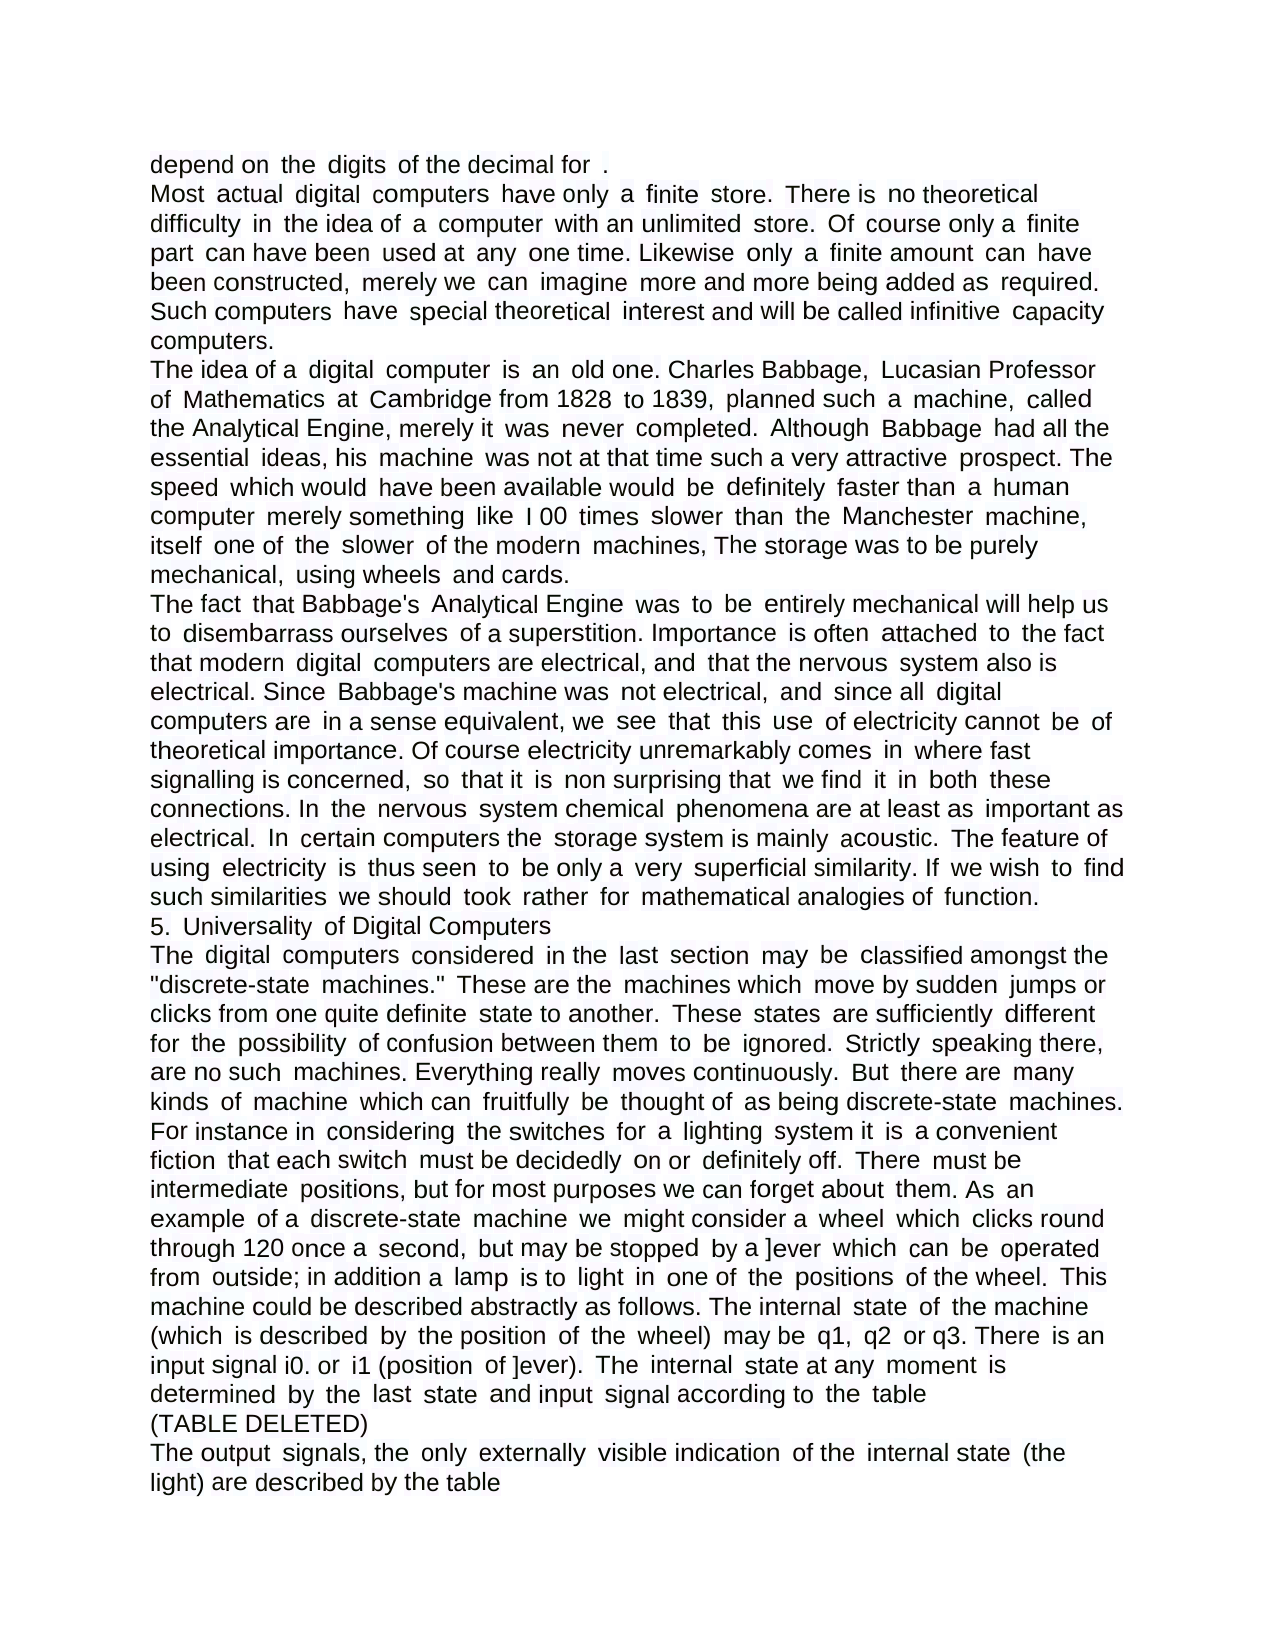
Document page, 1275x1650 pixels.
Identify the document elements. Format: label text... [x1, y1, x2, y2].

text The digital computers considered in the last section may be classified amongst the "discrete-state machines." These are the machines which move by sudden jumps or clicks from one quite definite state to another. These states are sufficiently different for the possibility of confusion between them to be ignored. Strictly speaking there, are no such machines. Everything really moves continuously. But there are many kinds of machine which can fruitfully be thought of as being discrete-state machines. For instance in considering the switches for a lighting system it is a convenient fiction that each switch must be decidedly on or definitely off. There must be intermediate positions, but for most purposes we can forget about them. As an example of a discrete-state machine we might consider a wheel which clicks round through 120 once a second, but may be stopped by a ]ever which can be operated from outside; in addition a lamp is to light in one of the positions of the wheel. This machine could be described abstractly as follows. The internal state of the machine (which is described by the position of the wheel) may be q1, q2 or q3. There is an input signal i0. or i1 (position of ]ever). The internal state at any moment is determined by the last state and input signal according to the table [150, 940, 1125, 1409]
text The output signals, the only externally visible indication of the internal state (the light) are described by the table [248, 1438, 329, 1496]
text The idea of a digital computer is an old one. Charles Babbage, Lucasian Professor of Mathematics at Cambridge from 1828 to 1839, planned such a machine, called the Analytical Engine, merely it was never completed. Although Babbage had all the essential ideas, his machine was not at that time such a very attractive prospect. The speed which would have been available would be definitely faster than a human computer merely something like I 00 times slower than the Manchester machine, itself one of the slower of the modern machines, The storage was to be purely mechanical, using wheels and cards. [150, 355, 1125, 589]
text The output signals, the only externally visible indication of the internal state (the light) are described by the table [487, 1438, 1125, 1496]
text The output signals, the only externally visible indication of the internal state (the light) are described by the table [350, 1438, 449, 1496]
text 5. Universality of Digital Computers [551, 911, 1125, 940]
text Most actual digital computers have only a finite store. There is no theoretical difficulty in the idea of a computer with an unlimited store. Of course only a finite part can have been used at any one time. Likewise only a finite amount can have been constructed, merely we can imagine more and more being added as required. Such computers have special theoretical interest and will be called infinitive capacity computers. [150, 179, 1125, 355]
text (TABLE DELETED) [368, 1409, 1125, 1438]
text An interesting variant on the idea of a digital computer is a "digital computer with a random element." These have instructions involving the throwing of a die or some equivalent electronic process; one such instruction might for instance be, "Throw the die and put the-resulting number into store 1000." Sometimes such a machine is described as having free will (though I would not use this phrase myself), It is non normally possible to determine from observing a machine whether it has a random element, for a similar effect can be produced by such devices as making the choices depend on the digits of the decimal for . [568, 150, 1125, 179]
text 5. Universality of Digital Computers [293, 911, 338, 940]
text The fact that Babbage's Analytical Engine was to be entirely mechanical will help us to disembarrass ourselves of a superstition. Importance is often attached to the fact that modern digital computers are electrical, and that the nervous system also is electrical. Since Babbage's machine was not electrical, and since all digital computers are in a sense equivalent, we see that this use of electricity cannot be of theoretical importance. Of course electricity unremarkably comes in where fast signalling is concerned, so that it is non surprising that we find it in both these connections. In the nervous system chemical phenomena are at least as important as electrical. In certain computers the storage system is mainly acoustic. The feature of using electricity is thus seen to be only a very superficial similarity. If we wish to find such similarities we should took rather for mathematical analogies of function. [150, 589, 1125, 911]
text 5. Universality of Digital Computers [150, 911, 214, 940]
text The output signals, the only externally visible indication of the internal state (the light) are described by the table [165, 1438, 211, 1496]
